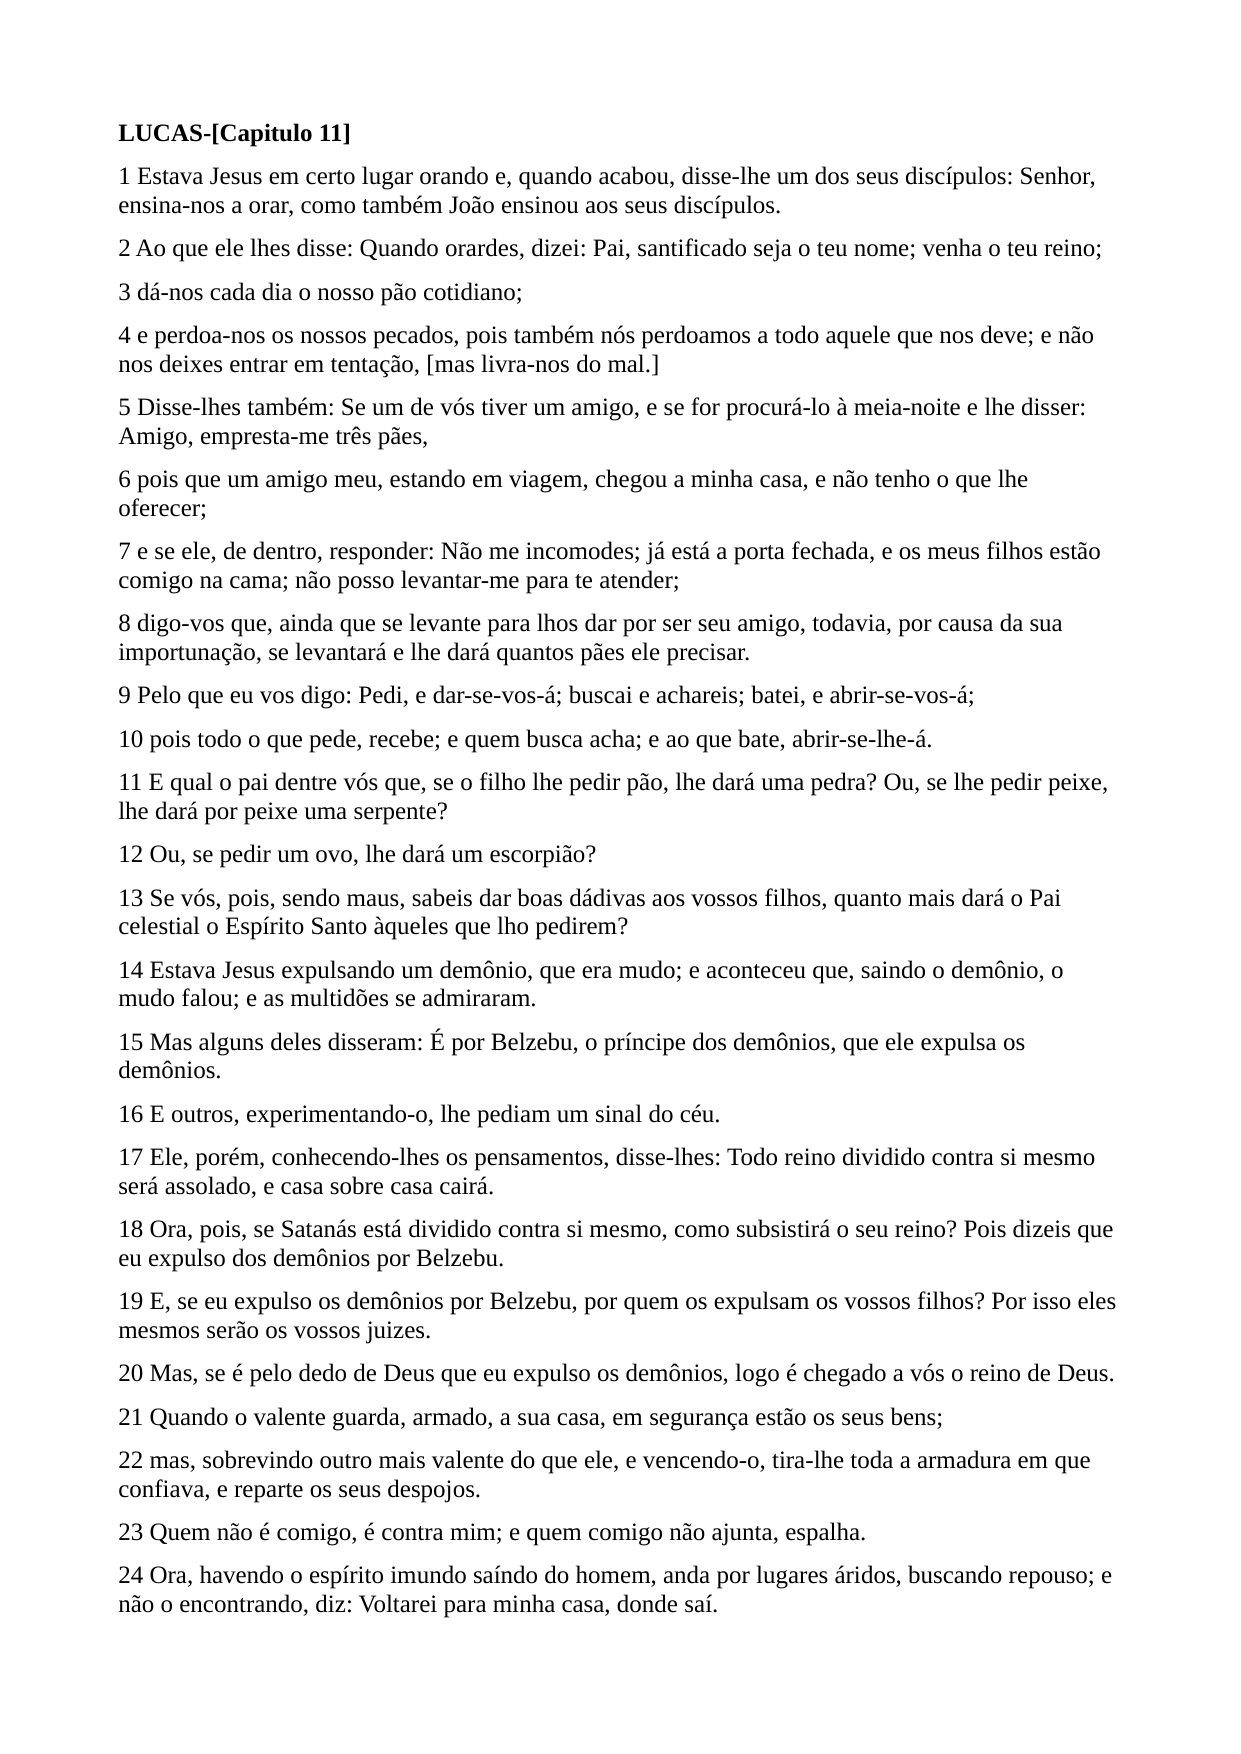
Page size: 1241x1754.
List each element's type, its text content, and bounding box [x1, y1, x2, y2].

text 18 Ora, pois, se Satanás está dividido contra si mesmo, como subsistirá o seu reino? Pois dizeis que eu expulso dos demônios por Belzebu. [118, 1214, 1122, 1272]
text 6 pois que um amigo meu, estando em viagem, chegou a minha casa, e não tenho o que lhe oferecer; [118, 464, 1122, 522]
text 3 dá-nos cada dia o nosso pão cotidiano; [118, 277, 1122, 306]
text 22 mas, sobrevindo outro mais valente do que ele, e vencendo-o, tira-lhe toda a armadura em que confiava, e reparte os seus despojos. [118, 1445, 1122, 1503]
text 12 Ou, se pedir um ovo, lhe dará um escorpião? [118, 839, 1122, 868]
text 21 Quando o valente guarda, armado, a sua casa, em segurança estão os seus bens; [118, 1402, 1122, 1431]
text 11 E qual o pai dentre vós que, se o filho lhe pedir pão, lhe dará uma pedra? Ou, se lhe pedir peixe, lhe dará por peixe uma serpente? [118, 767, 1122, 825]
text 17 Ele, porém, conhecendo-lhes os pensamentos, disse-lhes: Todo reino dividido contra si mesmo será assolado, e casa sobre casa cairá. [118, 1142, 1122, 1200]
text LUCAS-[Capitulo 11] [118, 118, 1122, 147]
text 9 Pelo que eu vos digo: Pedi, e dar-se-vos-á; buscai e achareis; batei, e abrir-se-vos-á; [118, 681, 1122, 709]
text 8 digo-vos que, ainda que se levante para lhos dar por ser seu amigo, todavia, por causa da sua importunação, se levantará e lhe dará quantos pães ele precisar. [118, 608, 1122, 666]
text 23 Quem não é comigo, é contra mim; e quem comigo não ajunta, espalha. [118, 1517, 1122, 1546]
text 2 Ao que ele lhes disse: Quando orardes, dizei: Pai, santificado seja o teu nome; venha o teu reino; [118, 233, 1122, 262]
text 7 e se ele, de dentro, responder: Não me incomodes; já está a porta fechada, e os meus filhos estão comigo na cama; não posso levantar-me para te atender; [118, 536, 1122, 594]
text 10 pois todo o que pede, recebe; e quem busca acha; e ao que bate, abrir-se-lhe-á. [118, 724, 1122, 753]
text 4 e perdoa-nos os nossos pecados, pois também nós perdoamos a todo aquele que nos deve; e não nos deixes entrar em tentação, [mas livra-nos do mal.] [118, 320, 1122, 378]
text 15 Mas alguns deles disseram: É por Belzebu, o príncipe dos demônios, que ele expulsa os demônios. [118, 1027, 1122, 1084]
text 16 E outros, experimentando-o, lhe pediam um sinal do céu. [118, 1099, 1122, 1128]
text 20 Mas, se é pelo dedo de Deus que eu expulso os demônios, logo é chegado a vós o reino de Deus. [118, 1358, 1122, 1387]
text 13 Se vós, pois, sendo maus, sabeis dar boas dádivas aos vossos filhos, quanto mais dará o Pai celestial o Espírito Santo àqueles que lho pedirem? [118, 883, 1122, 940]
text 19 E, se eu expulso os demônios por Belzebu, por quem os expulsam os vossos filhos? Por isso eles mesmos serão os vossos juizes. [118, 1286, 1122, 1344]
text 1 Estava Jesus em certo lugar orando e, quando acabou, disse-lhe um dos seus discípulos: Senhor, ensina-nos a orar, como também João ensinou aos seus discípulos. [118, 161, 1122, 219]
text 24 Ora, havendo o espírito imundo saíndo do homem, anda por lugares áridos, buscando repouso; e não o encontrando, diz: Voltarei para minha casa, donde saí. [118, 1561, 1122, 1618]
text 5 Disse-lhes também: Se um de vós tiver um amigo, e se for procurá-lo à meia-noite e lhe disser: Amigo, empresta-me três pães, [118, 392, 1122, 450]
text 14 Estava Jesus expulsando um demônio, que era mudo; e aconteceu que, saindo o demônio, o mudo falou; e as multidões se admiraram. [118, 955, 1122, 1012]
